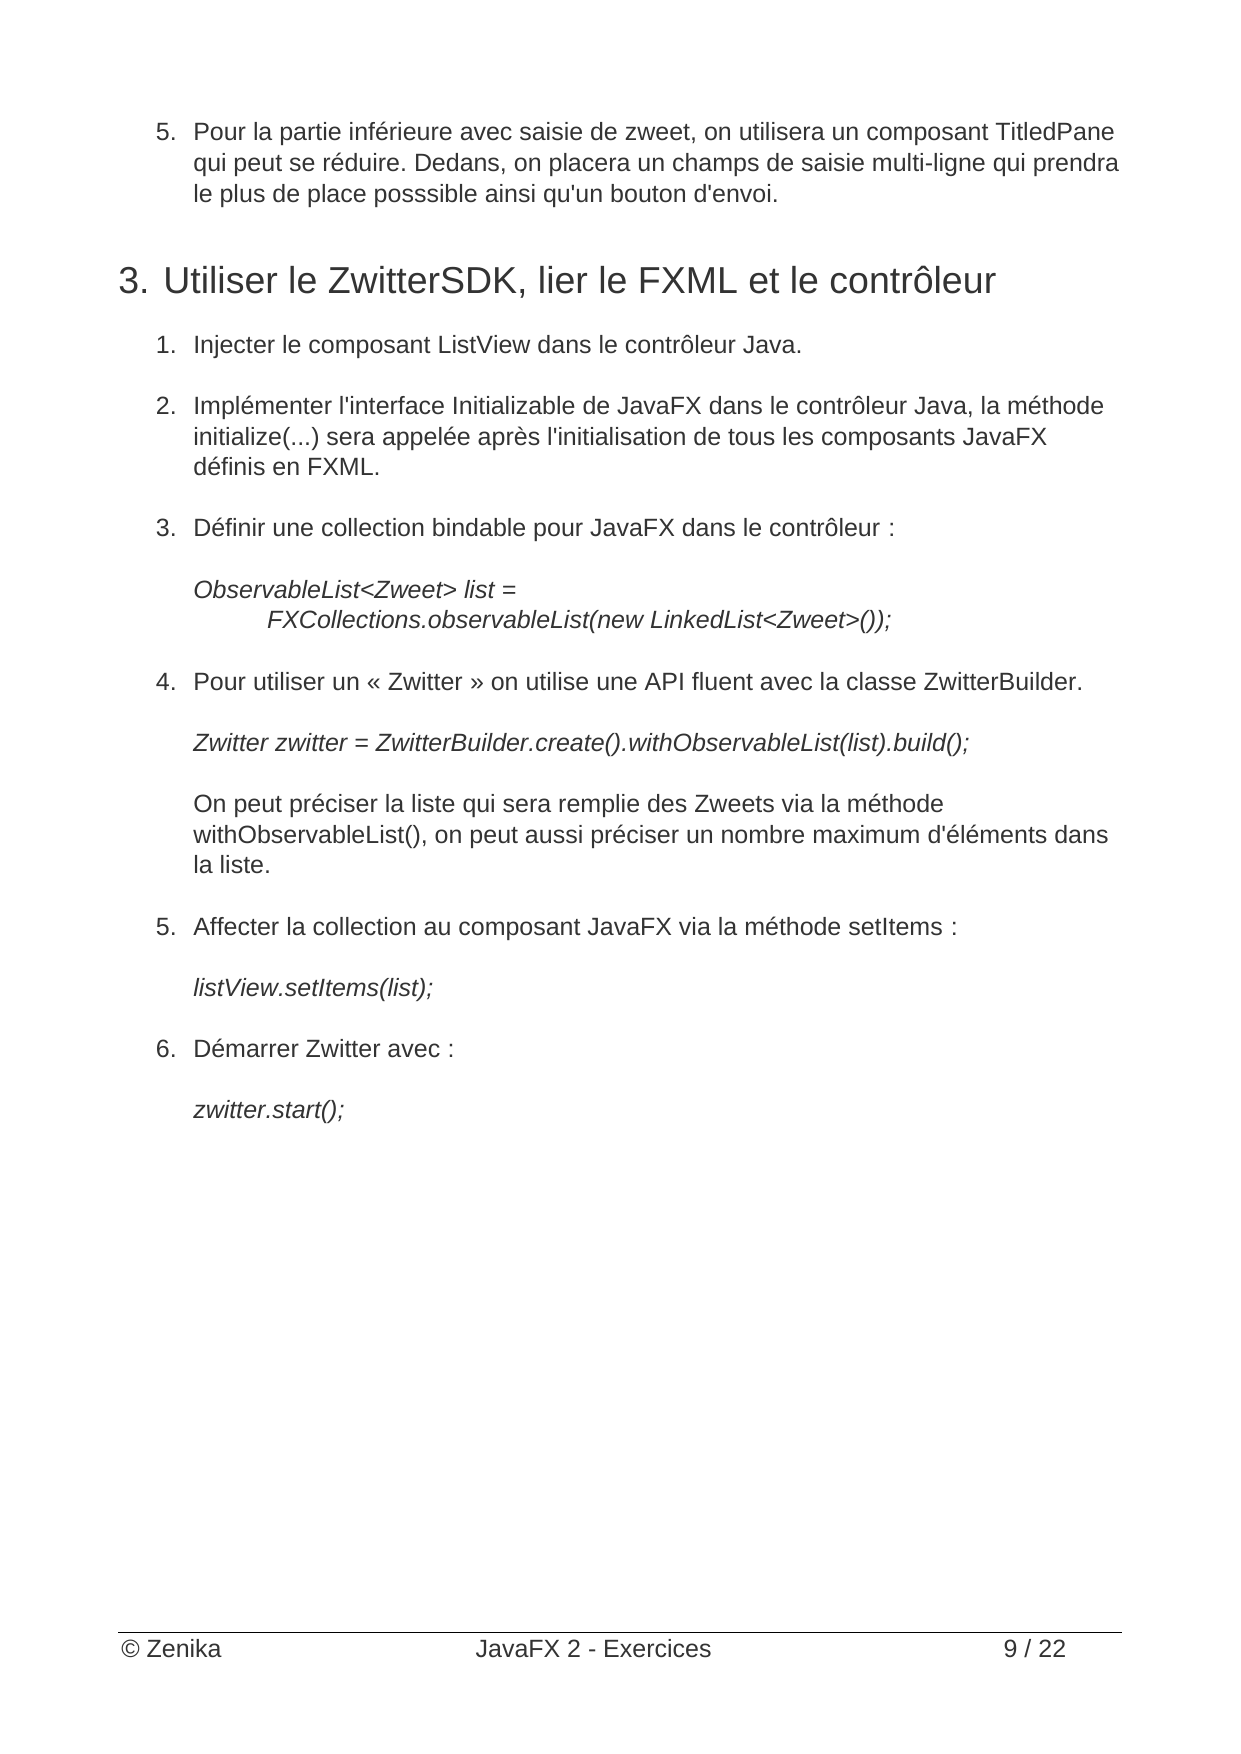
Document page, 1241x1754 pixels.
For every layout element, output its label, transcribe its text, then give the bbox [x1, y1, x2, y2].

list Définir une collection bindable pour JavaFX dans le contrôleur : ObservableList<Zweet> list = FXCollections.observableList(new LinkedList<Zweet>()); [156, 514, 1122, 664]
list Pour utiliser un « Zwitter » on utilise une API fluent avec la classe ZwitterBuilder. Zwitter zwitter = ZwitterBuilder.create().withObservableList(list).build(); On peut préciser la liste qui sera remplie des Zweets via la méthode withObservableList(), on peut aussi préciser un nombre maximum d'éléments dans la liste. [156, 667, 1122, 909]
list Démarrer Zwitter avec : zwitter.start(); [156, 1035, 1122, 1124]
subtitle Utiliser le ZwitterSDK, lier le FXML et le contrôleur [118, 259, 1122, 301]
list Implémenter l'interface Initializable de JavaFX dans le contrôleur Java, la méthode initialize(...) sera appelée après l'initialisation de tous les composants JavaFX définis en FXML. [156, 392, 1122, 511]
list Injecter le composant ListView dans le contrôleur Java. [156, 330, 1122, 389]
list Pour la partie inférieure avec saisie de zweet, on utilisera un composant TitledPane qui peut se réduire. Dedans, on placera un champs de saisie multi-ligne qui prendra le plus de place posssible ainsi qu'un bouton d'envoi. [156, 118, 1122, 207]
list Affecter la collection au composant JavaFX via la méthode setItems : listView.setItems(list); [156, 912, 1122, 1032]
